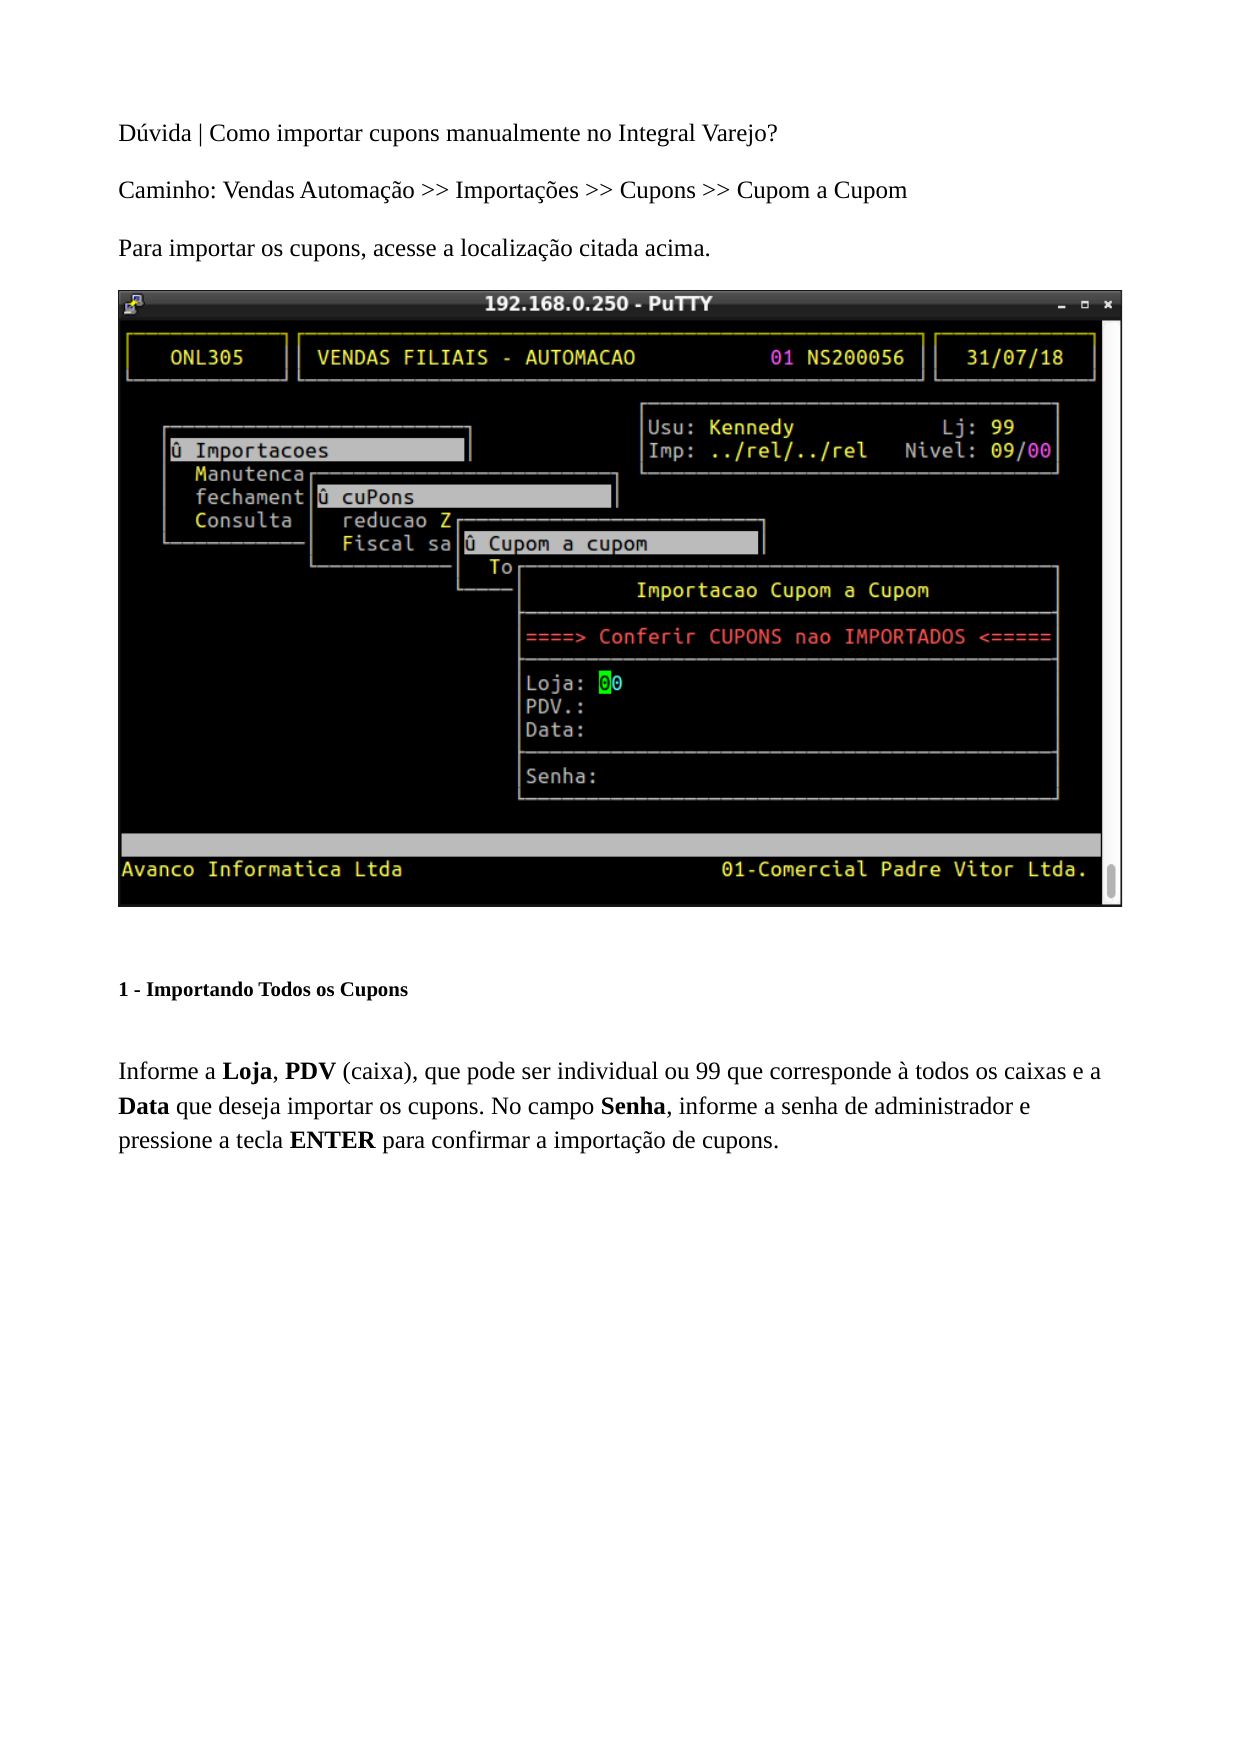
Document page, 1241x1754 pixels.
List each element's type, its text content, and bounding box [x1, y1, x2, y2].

text Para importar os cupons, acesse a localização citada acima. [118, 233, 1122, 262]
text Informe a Loja, PDV (caixa), que pode ser individual ou 99 que corresponde à todos os caixas e a Data que deseja importar os cupons. No campo Senha, informe a senha de administrador e pressione a tecla ENTER para confirmar a importação de cupons. [118, 1056, 1122, 1154]
text Dúvida | Como importar cupons manualmente no Integral Varejo? [118, 118, 1122, 147]
subtitle 1 - Importando Todos os Cupons [118, 977, 1122, 1001]
picture [118, 290, 1123, 907]
text Caminho: Vendas Automação >> Importações >> Cupons >> Cupom a Cupom [118, 176, 1122, 204]
